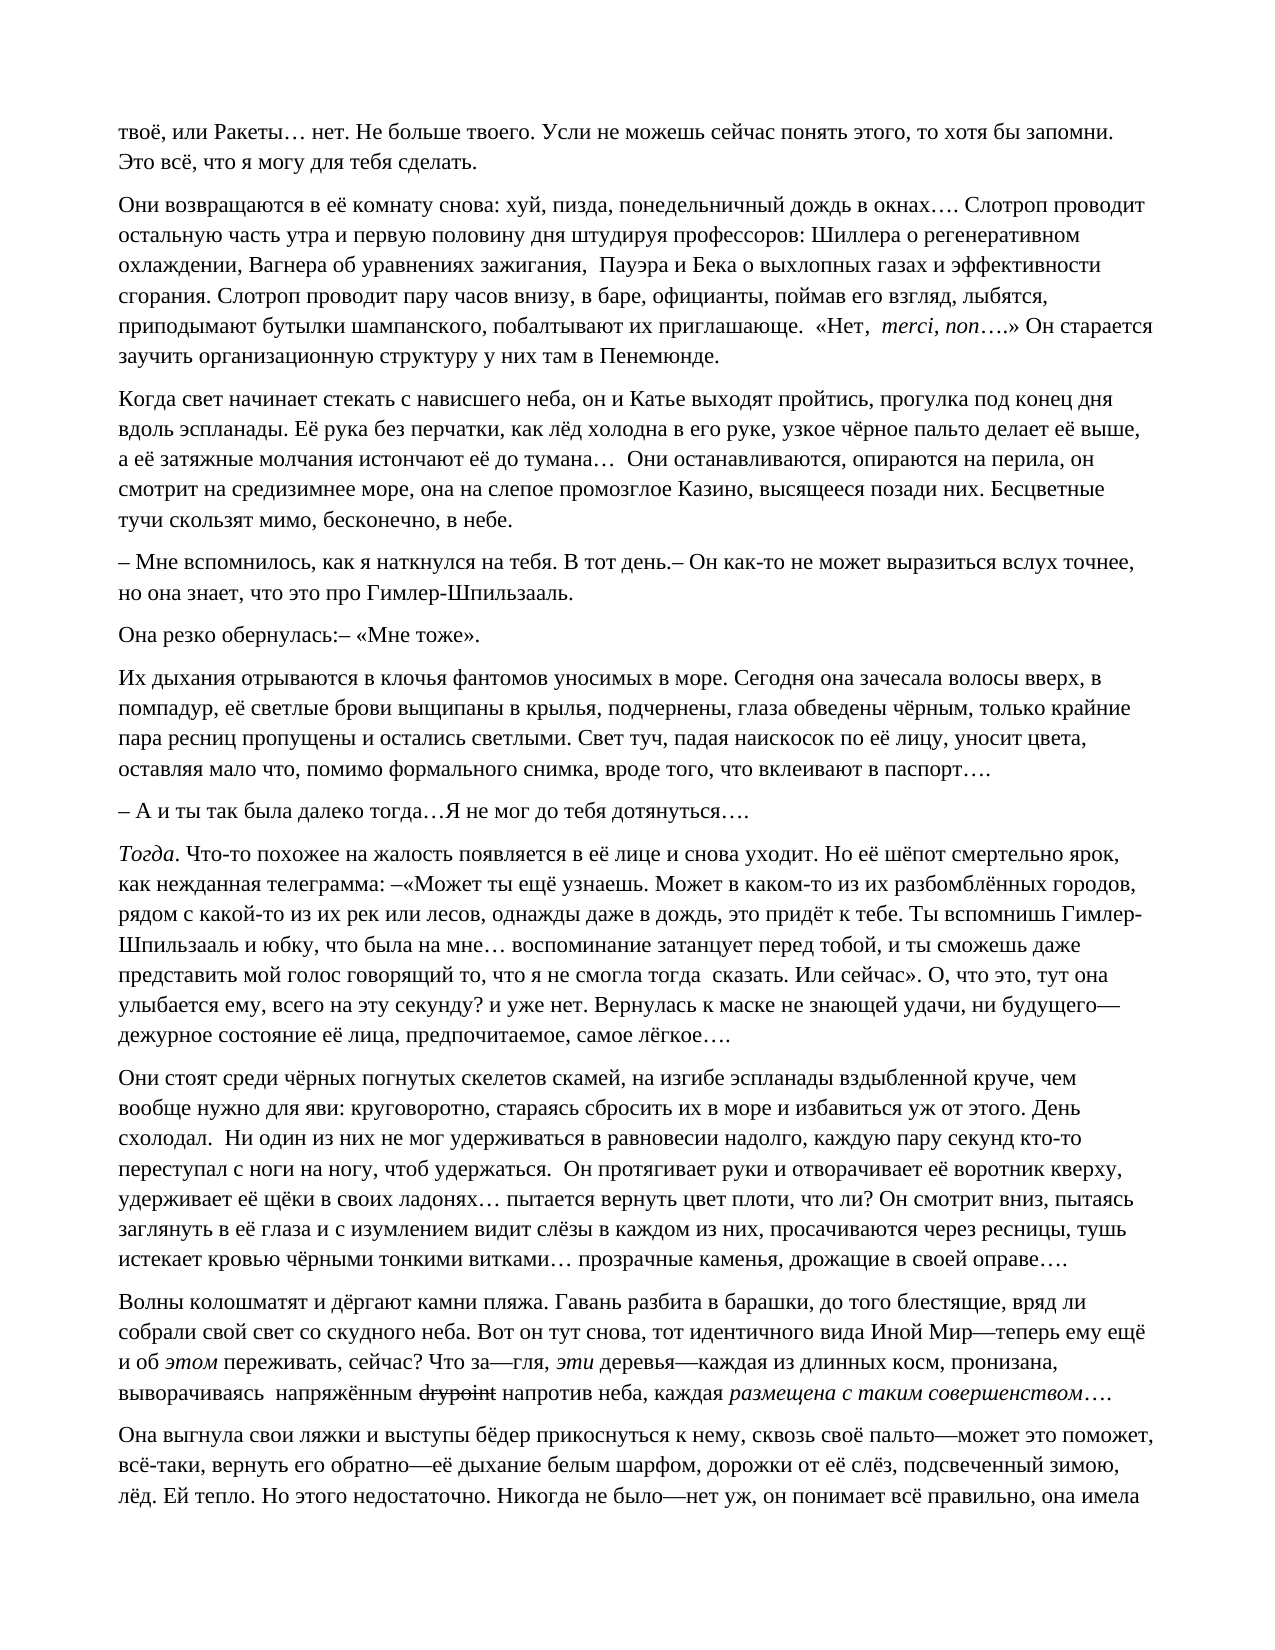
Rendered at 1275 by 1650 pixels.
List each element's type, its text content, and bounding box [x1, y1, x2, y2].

text – Мне вспомнилось, как я наткнулся на тебя. В тот день.– Он как-то не может выразиться вслух точнее, но она знает, что это про Гимлер-Шпильзааль. [118, 548, 1157, 605]
text Она выгнула свои ляжки и выступы бёдер прикоснуться к нему, сквозь своё пальто—может это поможет, всё-таки, вернуть его обратно—её дыхание белым шарфом, дорожки от её слёз, подсвеченный зимою, лёд. Ей тепло. Но этого недостаточно. Никогда не было—нет уж, он понимает всё правильно, она имела [118, 1421, 1157, 1508]
text Волны колошматят и дёргают камни пляжа. Гавань разбита в барашки, до того блестящие, вряд ли собрали свой свет со скудного неба. Вот он тут снова, тот идентичного вида Иной Мир—теперь ему ещё и об этом переживать, сейчас? Что за—гля, эти деревья—каждая из длинных косм, пронизана, выворачиваясь напряжённым drypoint напротив неба, каждая размещена с таким совершенством…. [118, 1288, 1157, 1405]
text – А и ты так была далеко тогда…Я не мог до тебя дотянуться…. [118, 797, 1157, 824]
text Их дыхания отрываются в клочья фантомов уносимых в море. Сегодня она зачесала волосы вверх, в помпадур, её светлые брови выщипаны в крылья, подчернены, глаза обведены чёрным, только крайние пара ресниц пропущены и остались светлыми. Свет туч, падая наискосок по её лицу, уносит цвета, оставляя мало что, помимо формального снимка, вроде того, что вклеивают в паспорт…. [118, 664, 1157, 781]
text Они возвращаются в её комнату снова: хуй, пизда, понедельничный дождь в окнах…. Слотроп проводит остальную часть утра и первую половину дня штудируя профессоров: Шиллера о регенеративном охлаждении, Вагнера об уравнениях зажигания, Пауэра и Бека о выхлопных газах и эффективности сгорания. Слотроп проводит пару часов внизу, в баре, официанты, поймав его взгляд, лыбятся, приподымают бутылки шампанского, побалтывают их приглашающе. «Нет, merci, non….» Он старается заучить организационную структуру у них там в Пенемюнде. [118, 191, 1157, 368]
text Когда свет начинает стекать с нависшего неба, он и Катье выходят пройтись, прогулка под конец дня вдоль эспланады. Её рука без перчатки, как лёд холодна в его руке, узкое чёрное пальто делает её выше, а её затяжные молчания истончают её до тумана… Они останавливаются, опираются на перила, он смотрит на средизимнее море, она на слепое промозглое Казино, высящееся позади них. Бесцветные тучи скользят мимо, бесконечно, в небе. [118, 385, 1157, 532]
text Они стоят среди чёрных погнутых скелетов скамей, на изгибе эспланады вздыбленной круче, чем вообще нужно для яви: круговоротно, стараясь сбросить их в море и избавиться уж от этого. День схолодал. Ни один из них не мог удерживаться в равновесии надолго, каждую пару секунд кто-то переступал с ноги на ногу, чтоб удержаться. Он протягивает руки и отворачивает её воротник кверху, удерживает её щёки в своих ладонях… пытается вернуть цвет плоти, что ли? Он смотрит вниз, пытаясь заглянуть в её глаза и с изумлением видит слёзы в каждом из них, просачиваются через ресницы, тушь истекает кровью чёрными тонкими витками… прозрачные каменья, дрожащие в своей оправе…. [118, 1064, 1157, 1272]
text Тогда. Что-то похожее на жалость появляется в её лице и снова уходит. Но её шёпот смертельно ярок, как нежданная телеграмма: –«Может ты ещё узнаешь. Может в каком-то из их разбомблённых городов, рядом с какой-то из их рек или лесов, однажды даже в дождь, это придёт к тебе. Ты вспомнишь Гимлер-Шпильзааль и юбку, что была на мне… воспоминание затанцует перед тобой, и ты сможешь даже представить мой голос говорящий то, что я не смогла тогда сказать. Или сейчас». О, что это, тут она улыбается ему, всего на эту секунду? и уже нет. Вернулась к маске не знающей удачи, ни будущего—дежурное состояние её лица, предпочитаемое, самое лёгкое…. [118, 840, 1157, 1048]
text твоё, или Ракеты… нет. Не больше твоего. Усли не можешь сейчас понять этого, то хотя бы запомни. Это всё, что я могу для тебя сделать. [118, 118, 1157, 175]
text Она резко обернулась:– «Мне тоже». [118, 621, 1157, 648]
